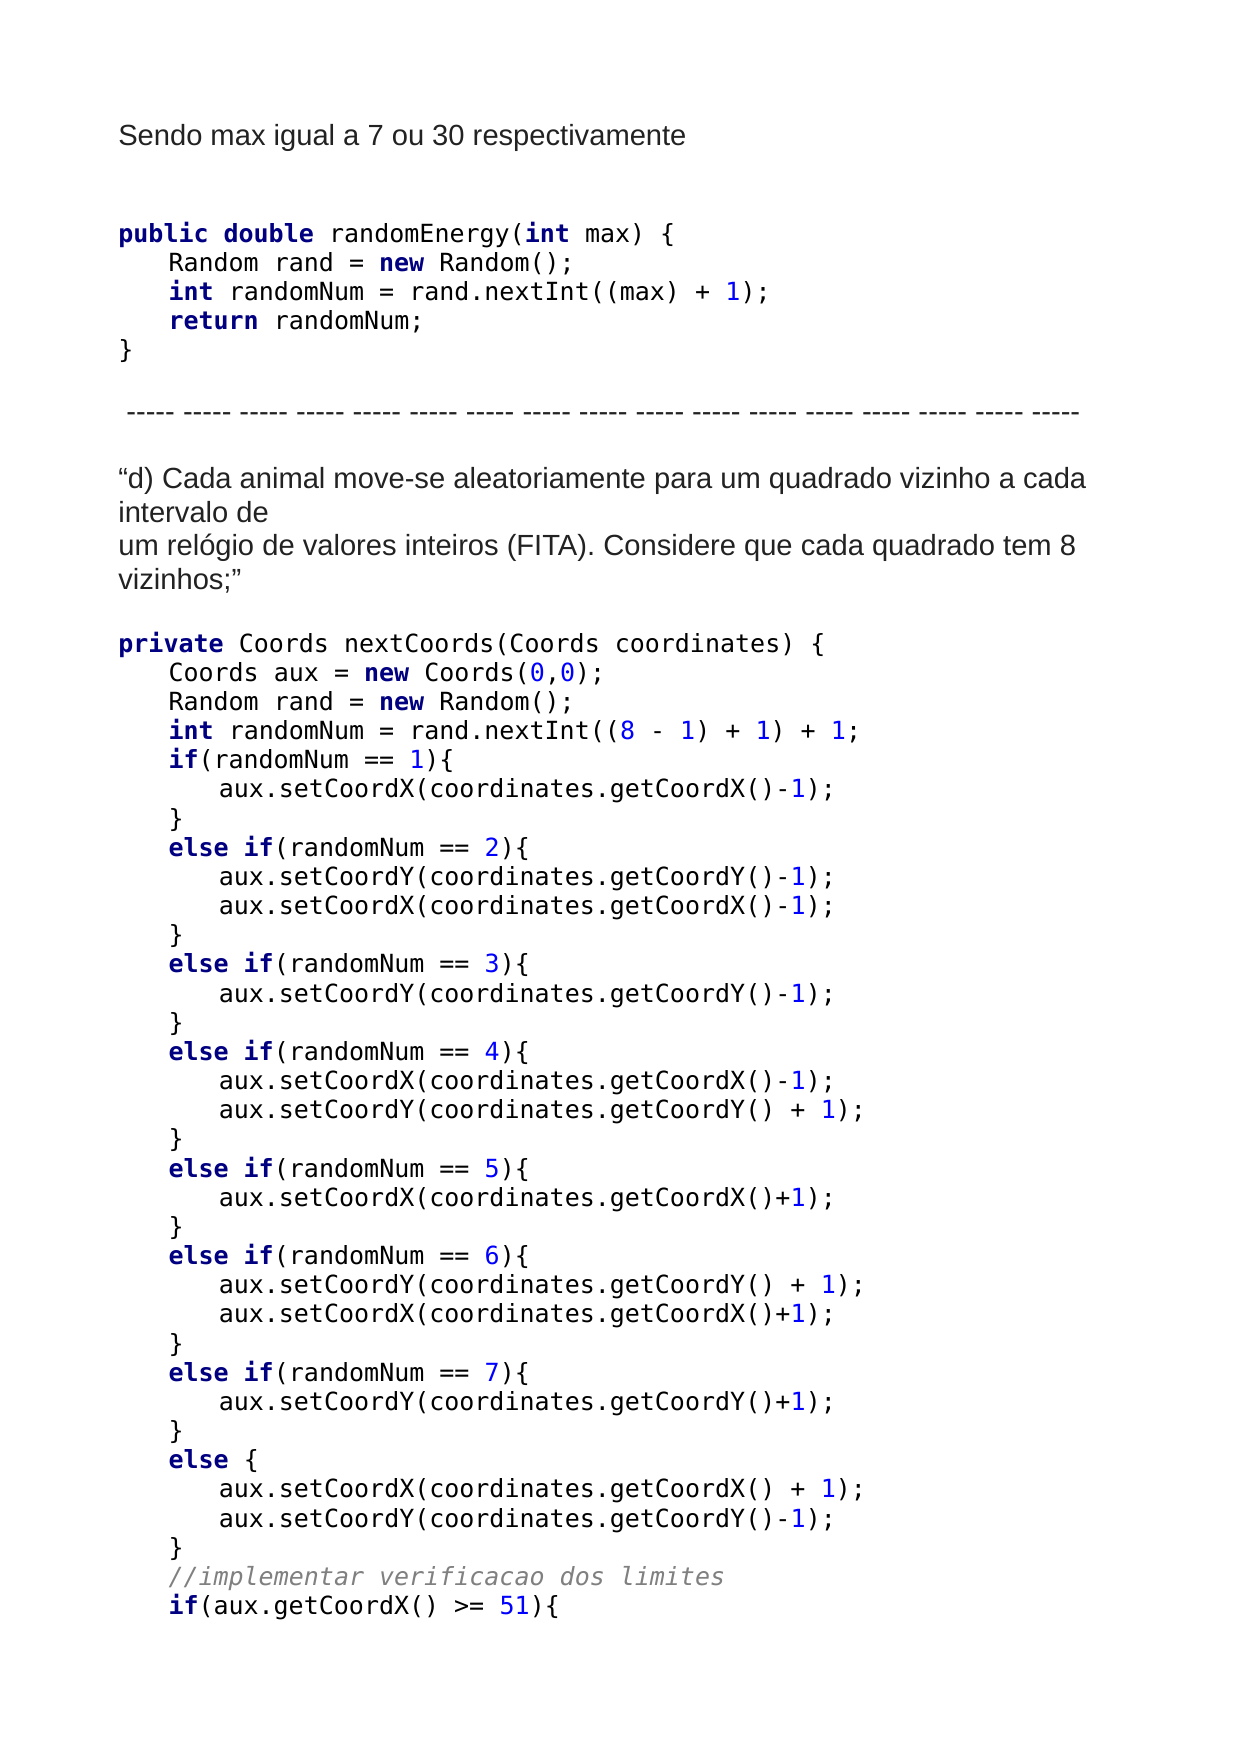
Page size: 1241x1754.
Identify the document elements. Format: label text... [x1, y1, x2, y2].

text aux.setCoordX(coordinates.getCoordX() + 1); [118, 1475, 1122, 1504]
text } [118, 921, 1122, 950]
text else if(randomNum == 2){ [118, 833, 1122, 862]
text aux.setCoordX(coordinates.getCoordX()+1); [118, 1300, 1122, 1329]
text } [118, 335, 1122, 364]
text } [118, 804, 1122, 833]
text aux.setCoordX(coordinates.getCoordX()+1); [118, 1183, 1122, 1212]
text } [118, 1329, 1122, 1358]
text aux.setCoordY(coordinates.getCoordY()-1); [118, 862, 1122, 891]
text Coords aux = new Coords(0,0); [118, 658, 1122, 687]
text else if(randomNum == 5){ [118, 1154, 1122, 1183]
text aux.setCoordY(coordinates.getCoordY()+1); [118, 1387, 1122, 1416]
text aux.setCoordX(coordinates.getCoordX()-1); [118, 891, 1122, 921]
text } [118, 1125, 1122, 1154]
text um relógio de valores inteiros (FITA). Considere que cada quadrado tem 8 vizinhos;” [118, 528, 1122, 595]
text aux.setCoordY(coordinates.getCoordY()-1); [118, 979, 1122, 1008]
text aux.setCoordY(coordinates.getCoordY()-1); [118, 1504, 1122, 1533]
text public double randomEnergy(int max) { [118, 219, 1122, 248]
text aux.setCoordY(coordinates.getCoordY() + 1); [118, 1096, 1122, 1125]
text } [118, 1416, 1122, 1446]
text return randomNum; [118, 306, 1122, 335]
text else if(randomNum == 7){ [118, 1358, 1122, 1387]
text “d) Cada animal move-se aleatoriamente para um quadrado vizinho a cada intervalo de [118, 461, 1122, 528]
text else { [118, 1446, 1122, 1475]
text ----- ----- ----- ----- ----- ----- ----- ----- ----- ----- ----- ----- ----- ----- ----- ----- ----- [118, 394, 1122, 428]
text aux.setCoordY(coordinates.getCoordY() + 1); [118, 1271, 1122, 1300]
text private Coords nextCoords(Coords coordinates) { [118, 629, 1122, 658]
text if(aux.getCoordX() >= 51){ [118, 1591, 1122, 1621]
text int randomNum = rand.nextInt((max) + 1); [118, 277, 1122, 306]
text Random rand = new Random(); [118, 687, 1122, 716]
text } [118, 1008, 1122, 1037]
text int randomNum = rand.nextInt((8 - 1) + 1) + 1; [118, 716, 1122, 746]
text aux.setCoordX(coordinates.getCoordX()-1); [118, 1066, 1122, 1096]
text //implementar verificacao dos limites [118, 1562, 1122, 1591]
text Sendo max igual a 7 ou 30 respectivamente [118, 118, 1122, 152]
text if(randomNum == 1){ [118, 746, 1122, 775]
text else if(randomNum == 3){ [118, 950, 1122, 979]
text } [118, 1533, 1122, 1562]
text aux.setCoordX(coordinates.getCoordX()-1); [118, 775, 1122, 804]
text Random rand = new Random(); [118, 248, 1122, 277]
text else if(randomNum == 4){ [118, 1037, 1122, 1066]
text } [118, 1212, 1122, 1241]
text else if(randomNum == 6){ [118, 1241, 1122, 1271]
